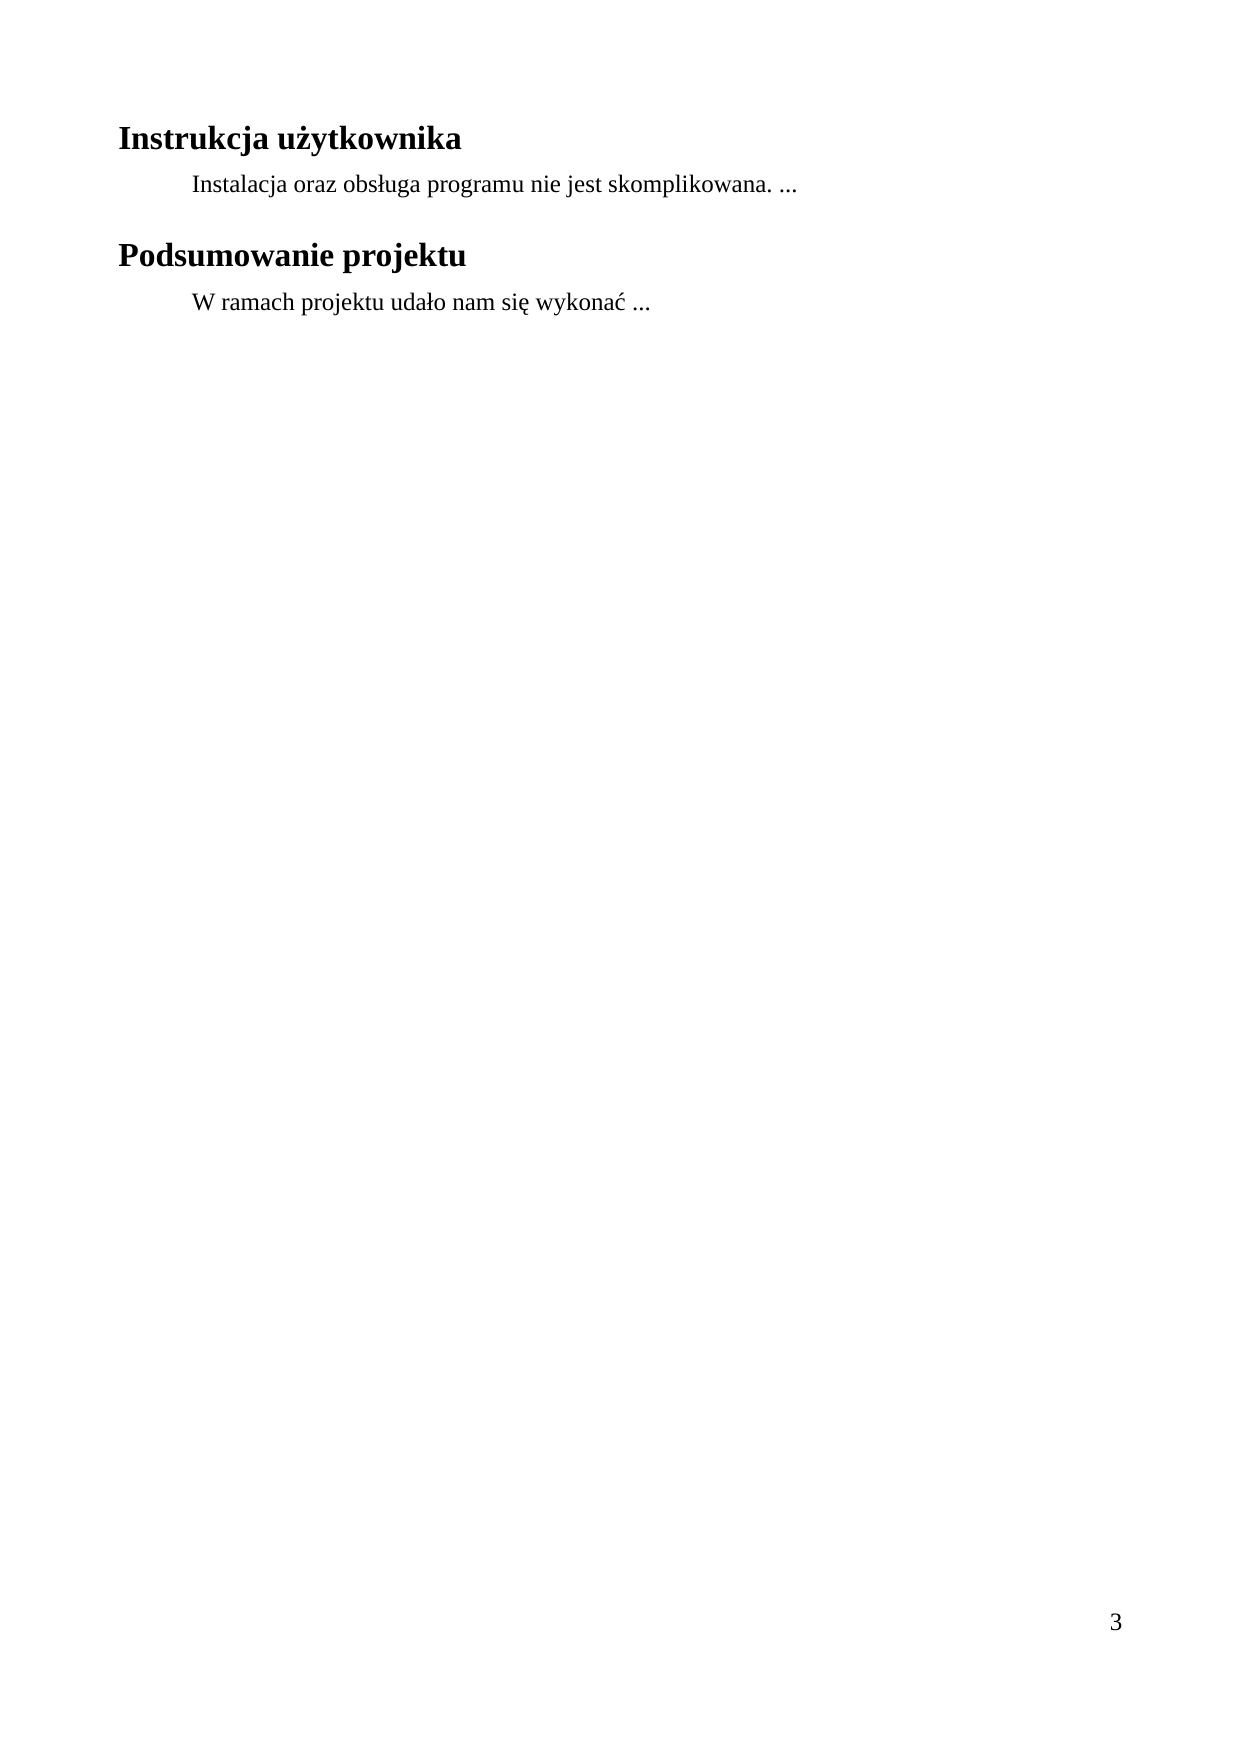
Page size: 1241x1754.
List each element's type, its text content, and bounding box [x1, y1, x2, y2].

subtitle Instrukcja użytkownika [118, 118, 1122, 157]
subtitle Podsumowanie projektu [118, 236, 1122, 274]
text Instalacja oraz obsługa programu nie jest skomplikowana. ... [118, 169, 1122, 198]
text W ramach projektu udało nam się wykonać ... [118, 287, 1122, 315]
